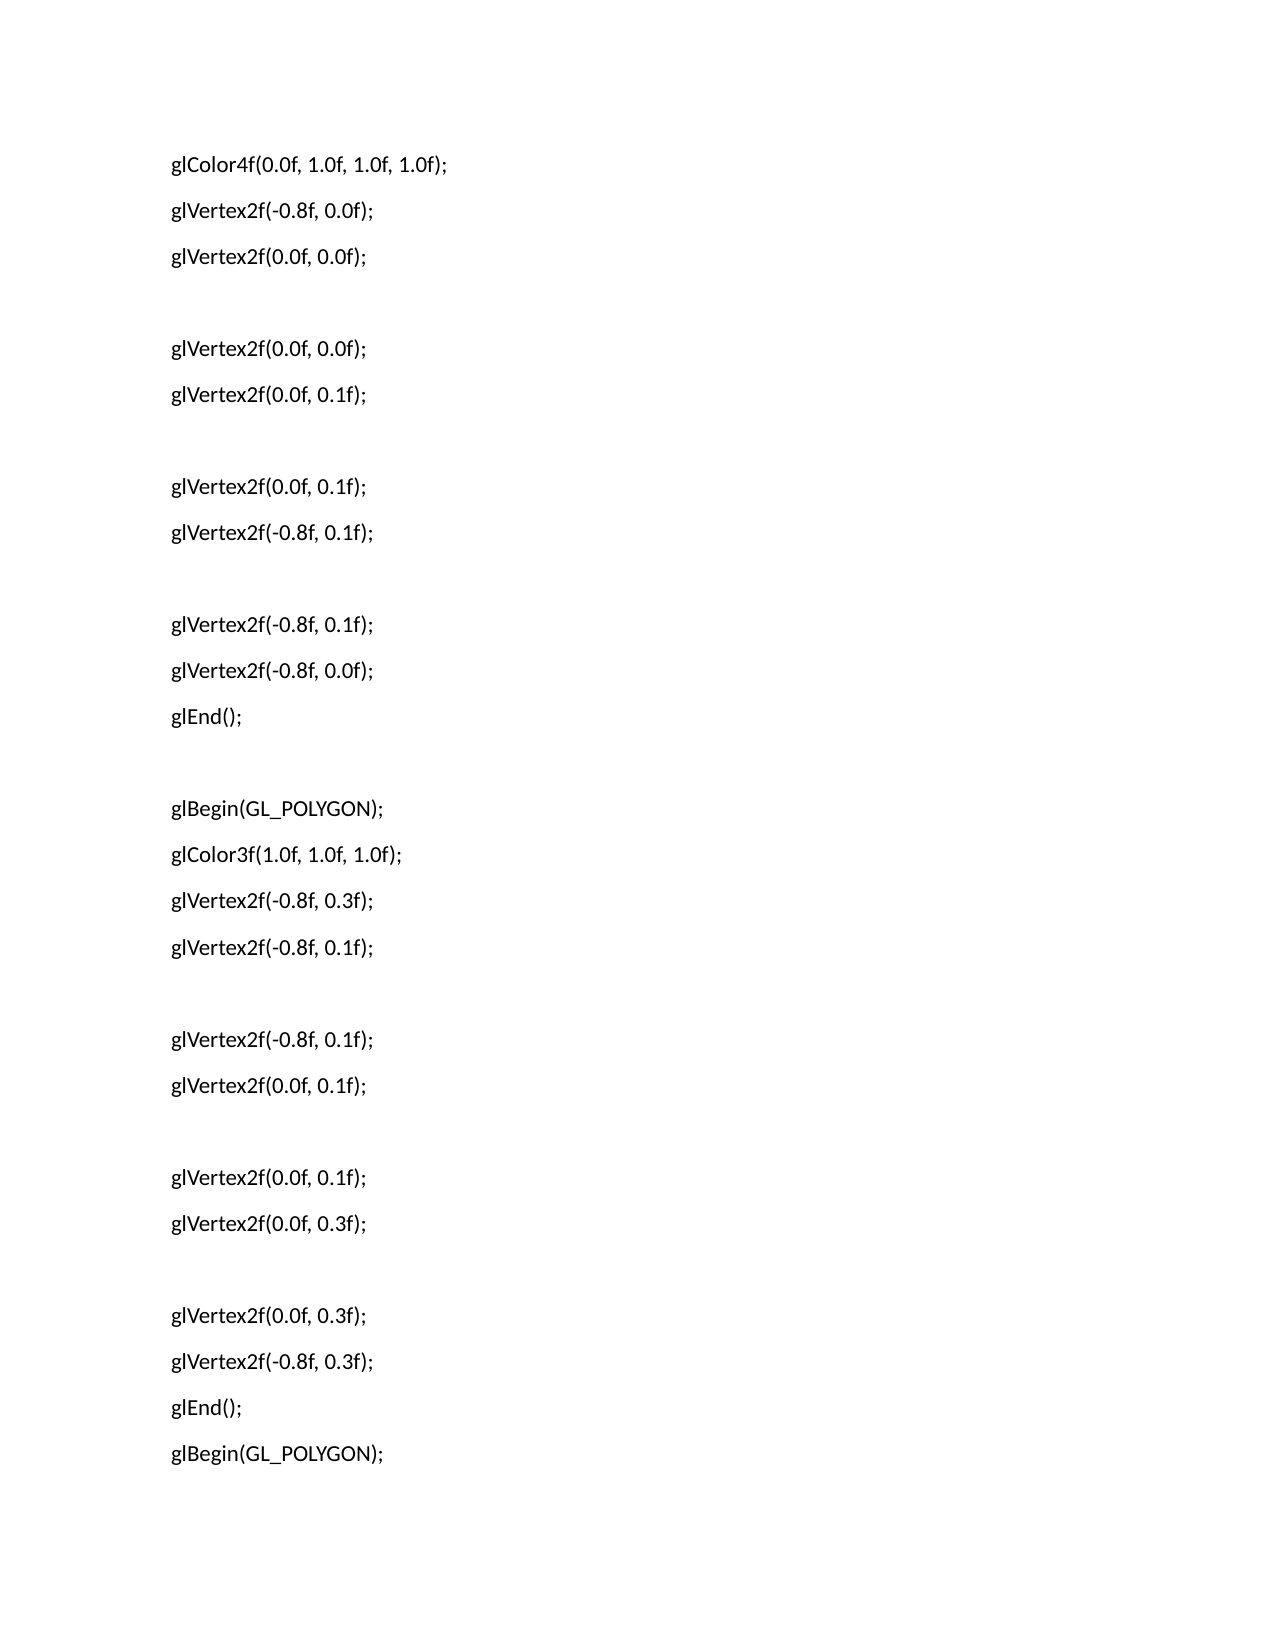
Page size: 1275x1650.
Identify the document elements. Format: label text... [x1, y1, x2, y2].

text glVertex2f(0.0f, 0.3f); [150, 1301, 1125, 1329]
text glVertex2f(0.0f, 0.1f); [150, 380, 1125, 408]
text glVertex2f(-0.8f, 0.1f); [150, 518, 1125, 546]
text glVertex2f(0.0f, 0.1f); [150, 1163, 1125, 1191]
text glVertex2f(-0.8f, 0.1f); [150, 1025, 1125, 1053]
text glEnd(); [150, 1393, 1125, 1421]
text glVertex2f(0.0f, 0.0f); [150, 334, 1125, 362]
text glVertex2f(-0.8f, 0.0f); [150, 656, 1125, 684]
text glEnd(); [150, 702, 1125, 731]
text glVertex2f(-0.8f, 0.0f); [150, 196, 1125, 224]
text glVertex2f(-0.8f, 0.1f); [150, 933, 1125, 961]
text glVertex2f(0.0f, 0.0f); [150, 242, 1125, 270]
text glColor4f(0.0f, 1.0f, 1.0f, 1.0f); [150, 150, 1125, 178]
text glVertex2f(-0.8f, 0.1f); [150, 610, 1125, 638]
text glVertex2f(-0.8f, 0.3f); [150, 887, 1125, 915]
text glBegin(GL_POLYGON); [150, 794, 1125, 823]
text glVertex2f(-0.8f, 0.3f); [150, 1347, 1125, 1375]
text glColor3f(1.0f, 1.0f, 1.0f); [150, 841, 1125, 869]
text glVertex2f(0.0f, 0.1f); [150, 472, 1125, 500]
text glVertex2f(0.0f, 0.3f); [150, 1209, 1125, 1237]
text glBegin(GL_POLYGON); [150, 1439, 1125, 1467]
text glVertex2f(0.0f, 0.1f); [150, 1071, 1125, 1099]
